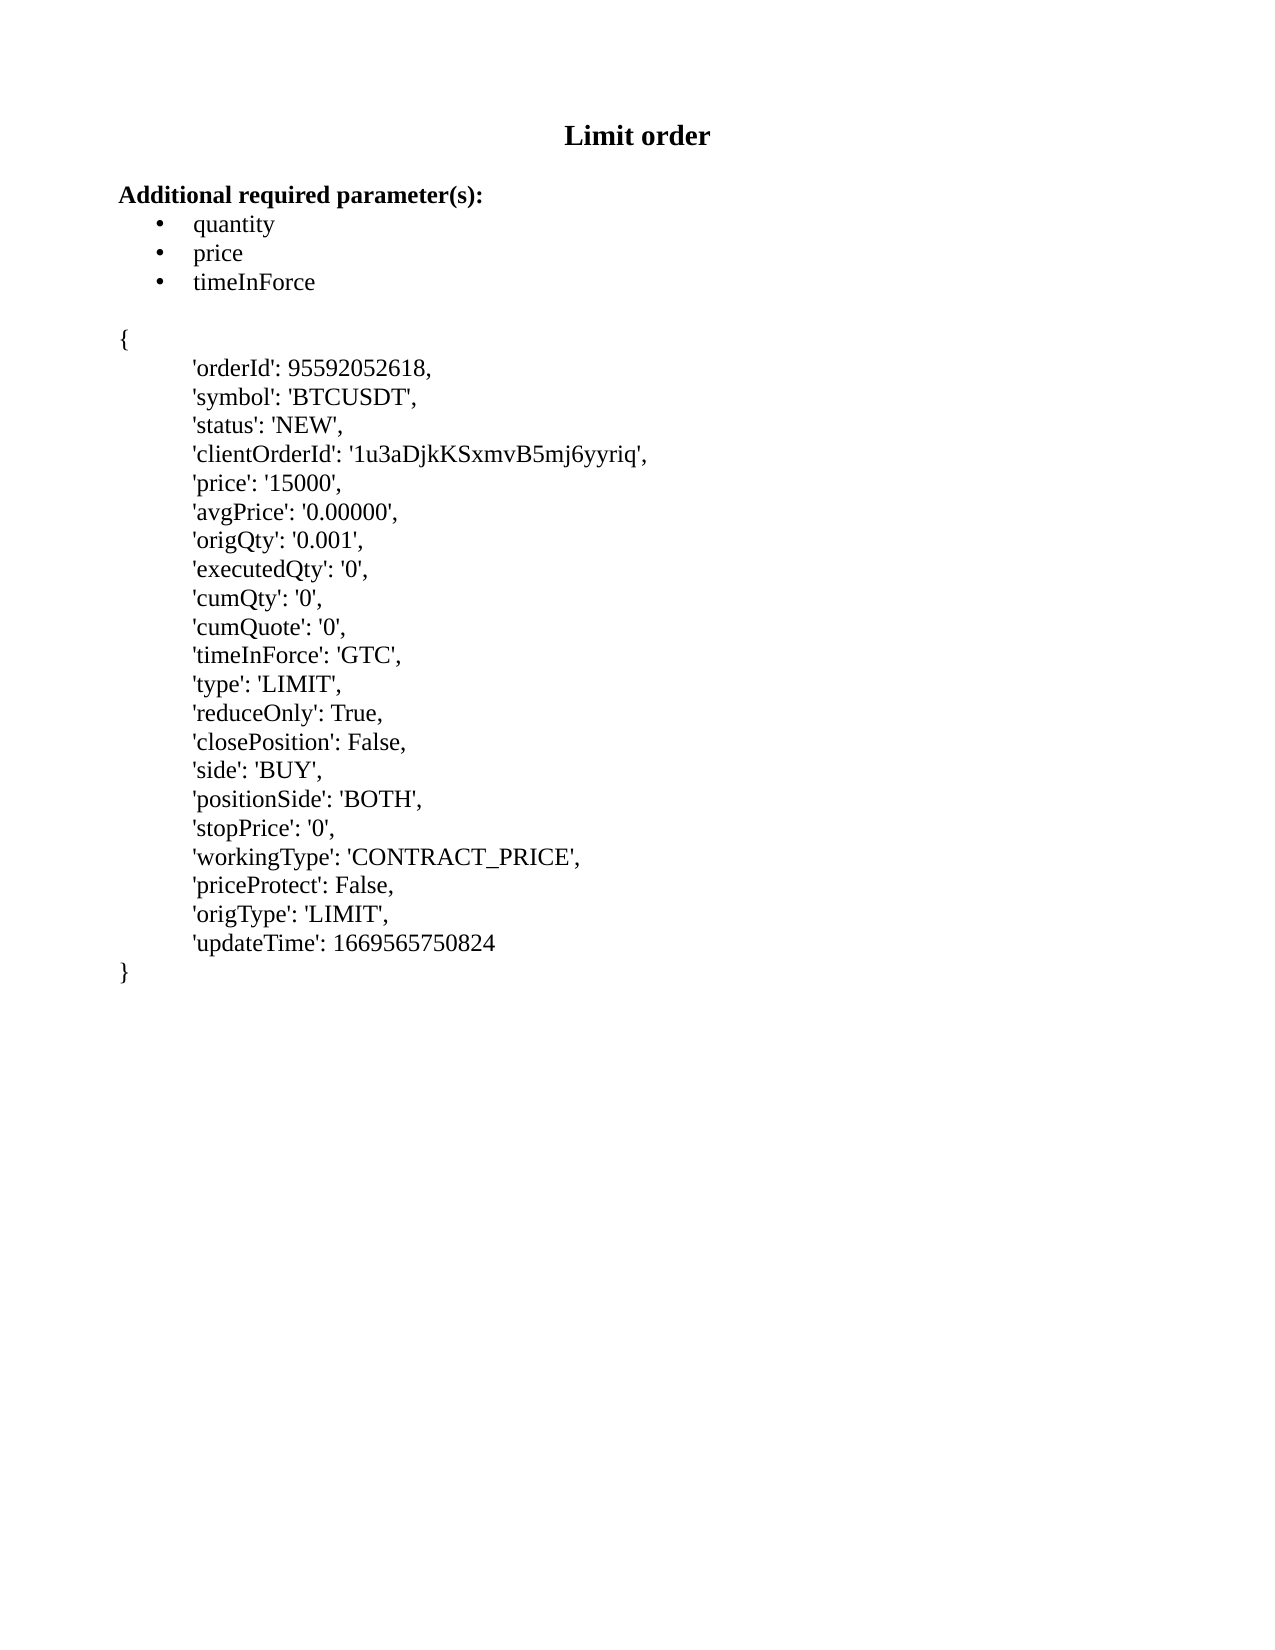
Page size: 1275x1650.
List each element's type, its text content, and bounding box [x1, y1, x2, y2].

text 'type': 'LIMIT', [118, 669, 1157, 698]
text Additional required parameter(s): [118, 180, 1157, 209]
list price [156, 238, 1157, 267]
text 'workingType': 'CONTRACT_PRICE', [118, 842, 1157, 870]
text 'origQty': '0.001', [118, 525, 1157, 554]
text 'closePosition': False, [118, 727, 1157, 755]
text 'status': 'NEW', [118, 410, 1157, 439]
text 'executedQty': '0', [118, 554, 1157, 583]
text 'timeInForce': 'GTC', [118, 640, 1157, 669]
list timeInForce [156, 267, 1157, 295]
text 'updateTime': 1669565750824 [118, 928, 1157, 957]
text 'stopPrice': '0', [118, 813, 1157, 842]
text 'side': 'BUY', [118, 755, 1157, 784]
text 'priceProtect': False, [118, 870, 1157, 899]
text Limit order [118, 118, 1157, 152]
text } [118, 957, 1157, 1014]
text { [118, 324, 1157, 353]
text 'clientOrderId': '1u3aDjkKSxmvB5mj6yyriq', [118, 439, 1157, 468]
text 'symbol': 'BTCUSDT', [118, 382, 1157, 410]
text 'cumQuote': '0', [118, 612, 1157, 640]
text 'orderId': 95592052618, [118, 353, 1157, 382]
text 'avgPrice': '0.00000', [118, 497, 1157, 525]
text 'cumQty': '0', [118, 583, 1157, 612]
text 'reduceOnly': True, [118, 698, 1157, 727]
list quantity [156, 209, 1157, 238]
text 'price': '15000', [118, 468, 1157, 497]
text 'origType': 'LIMIT', [118, 899, 1157, 928]
text 'positionSide': 'BOTH', [118, 784, 1157, 813]
